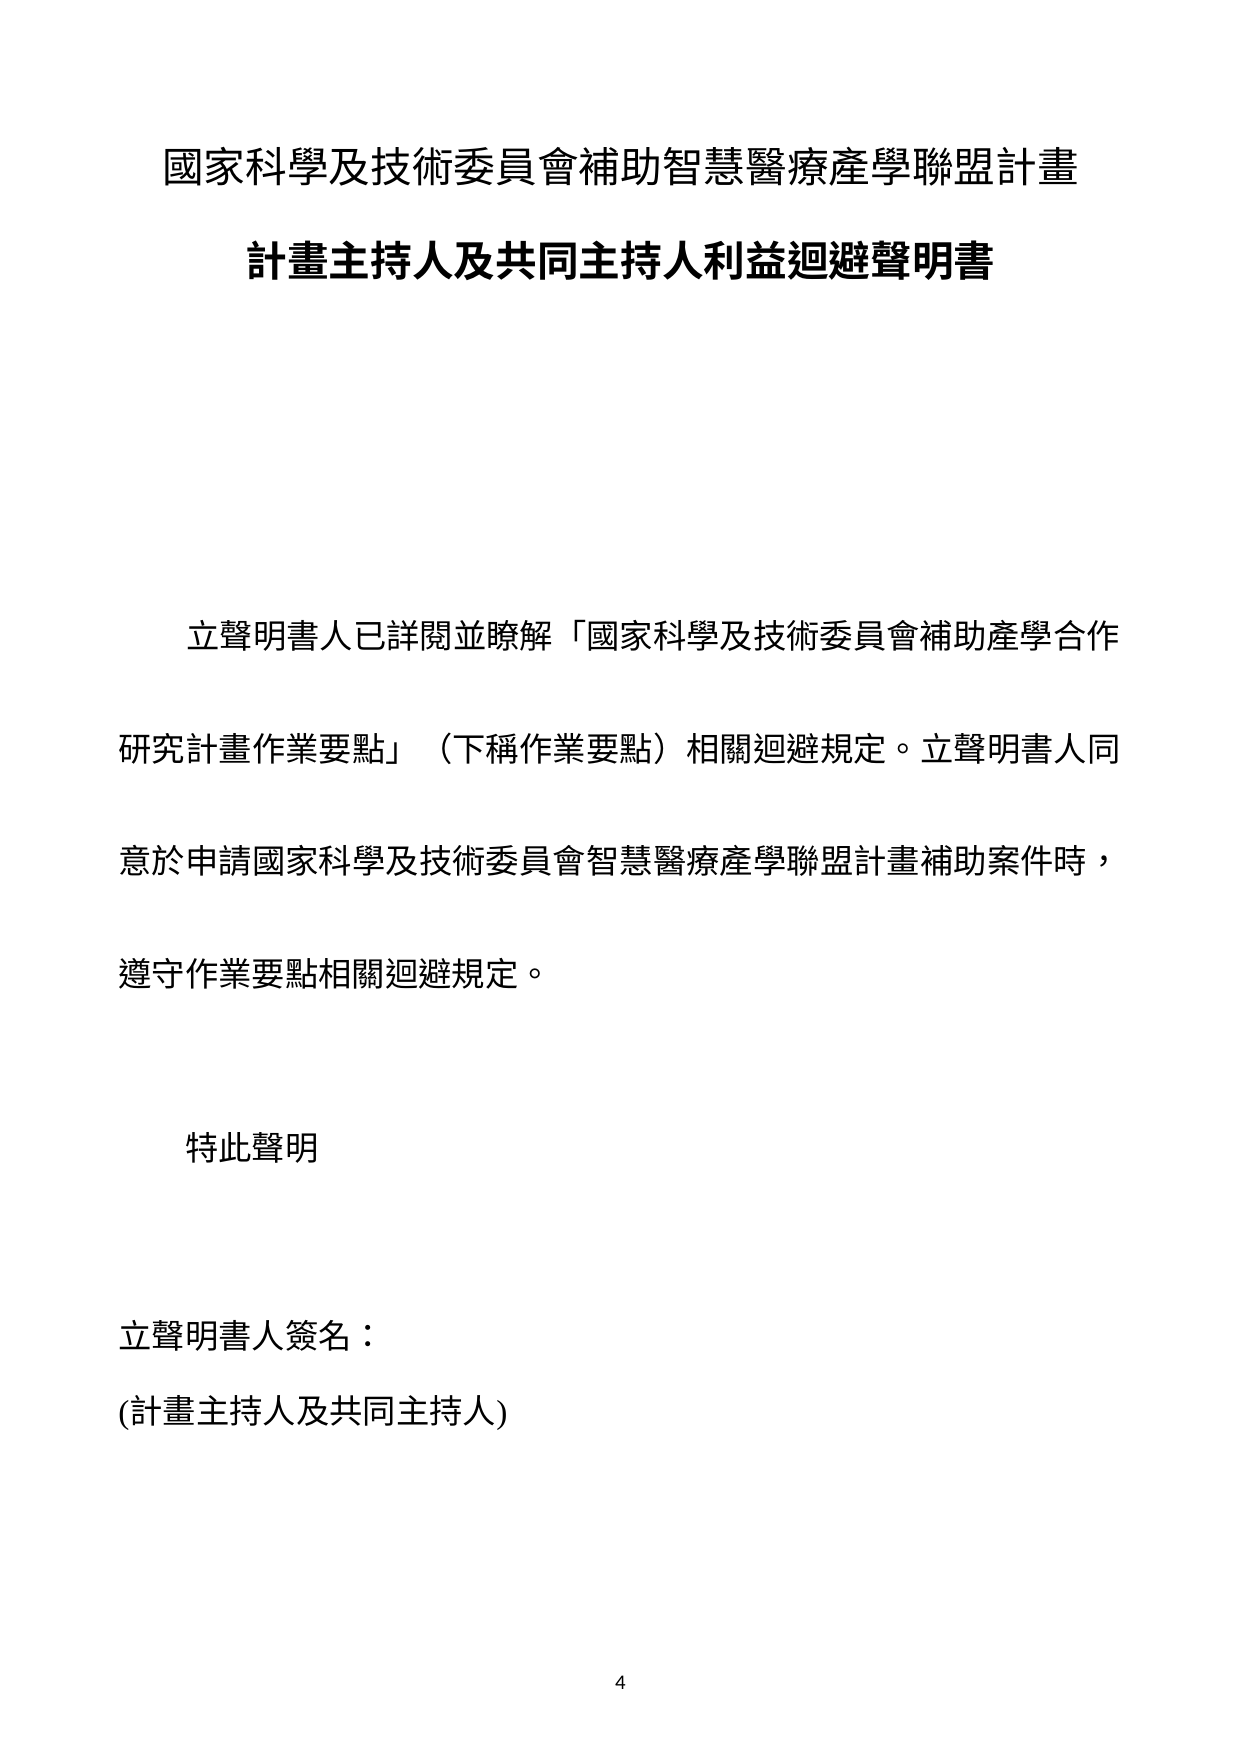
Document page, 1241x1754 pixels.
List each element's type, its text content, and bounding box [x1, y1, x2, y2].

text 國家科學及技術委員會補助智慧醫療產學聯盟計畫 [118, 127, 1122, 202]
subtitle 計畫主持人及共同主持人利益迴避聲明書 [118, 221, 1122, 296]
text 特此聲明 [118, 1108, 1122, 1183]
text 立聲明書人已詳閱並瞭解「國家科學及技術委員會補助產學合作研究計畫作業要點」（下稱作業要點）相關迴避規定。立聲明書人同意於申請國家科學及技術委員會智慧醫療產學聯盟計畫補助案件時，遵守作業要點相關迴避規定。 [118, 597, 1122, 1009]
text (計畫主持人及共同主持人) [118, 1371, 1122, 1446]
text 立聲明書人簽名： [118, 1296, 1122, 1371]
